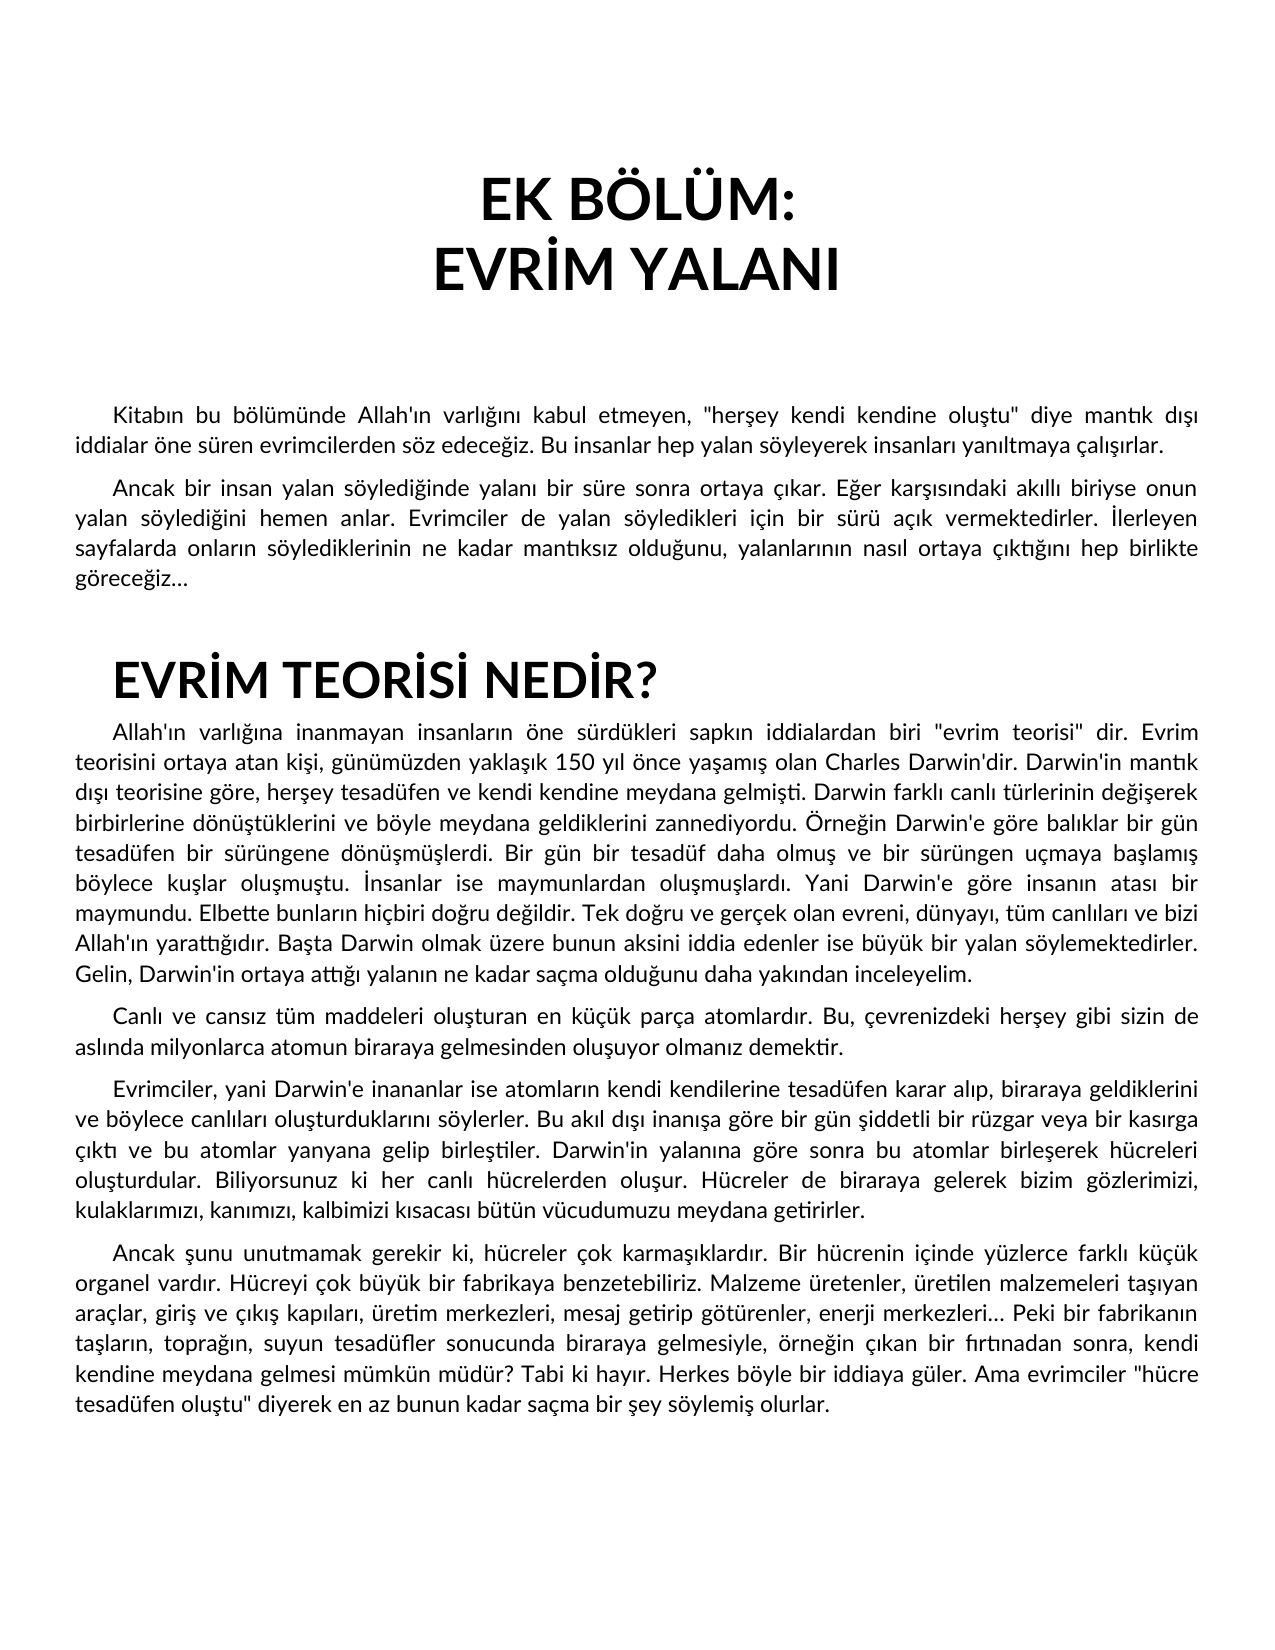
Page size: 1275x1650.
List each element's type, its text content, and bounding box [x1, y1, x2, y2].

text Kitabın bu bölümünde Allah'ın varlığını kabul etmeyen, "herşey kendi kendine oluştu" diye mantık dışı iddialar öne süren evrimcilerden söz edeceğiz. Bu insanlar hep yalan söyleyerek insanları yanıltmaya çalışırlar. [75, 400, 1200, 458]
subtitle EVRİM TEORİSİ NEDİR? [112, 649, 1200, 709]
text Ancak şunu unutmamak gerekir ki, hücreler çok karmaşıklardır. Bir hücrenin içinde yüzlerce farklı küçük organel vardır. Hücreyi çok büyük bir fabrikaya benzetebiliriz. Malzeme üretenler, üretilen malzemeleri taşıyan araçlar, giriş ve çıkış kapıları, üretim merkezleri, mesaj getirip götürenler, enerji merkezleri… Peki bir fabrikanın taşların, toprağın, suyun tesadüfler sonucunda biraraya gelmesiyle, örneğin çıkan bir fırtınadan sonra, kendi kendine meydana gelmesi mümkün müdür? Tabi ki hayır. Herkes böyle bir iddiaya güler. Ama evrimciler "hücre tesadüfen oluştu" diyerek en az bunun kadar saçma bir şey söylemiş olurlar. [75, 1238, 1200, 1417]
text Allah'ın varlığına inanmayan insanların öne sürdükleri sapkın iddialardan biri "evrim teorisi" dir. Evrim teorisini ortaya atan kişi, günümüzden yaklaşık 150 yıl önce yaşamış olan Charles Darwin'dir. Darwin'in mantık dışı teorisine göre, herşey tesadüfen ve kendi kendine meydana gelmişti. Darwin farklı canlı türlerinin değişerek birbirlerine dönüştüklerini ve böyle meydana geldiklerini zannediyordu. Örneğin Darwin'e göre balıklar bir gün tesadüfen bir sürüngene dönüşmüşlerdi. Bir gün bir tesadüf daha olmuş ve bir sürüngen uçmaya başlamış böylece kuşlar oluşmuştu. İnsanlar ise maymunlardan oluşmuşlardı. Yani Darwin'e göre insanın atası bir maymundu. Elbette bunların hiçbiri doğru değildir. Tek doğru ve gerçek olan evreni, dünyayı, tüm canlıları ve bizi Allah'ın yarattığıdır. Başta Darwin olmak üzere bunun aksini iddia edenler ise büyük bir yalan söylemektedirler. Gelin, Darwin'in ortaya attığı yalanın ne kadar saçma olduğunu daha yakından inceleyelim. [75, 718, 1200, 987]
text Canlı ve cansız tüm maddeleri oluşturan en küçük parça atomlardır. Bu, çevrenizdeki herşey gibi sizin de aslında milyonlarca atomun biraraya gelmesinden oluşuyor olmanız demektir. [75, 1002, 1200, 1060]
text Ancak bir insan yalan söylediğinde yalanı bir süre sonra ortaya çıkar. Eğer karşısındaki akıllı biriyse onun yalan söylediğini hemen anlar. Evrimciler de yalan söyledikleri için bir sürü açık vermektedirler. İlerleyen sayfalarda onların söylediklerinin ne kadar mantıksız olduğunu, yalanlarının nasıl ortaya çıktığını hep birlikte göreceğiz… [75, 473, 1200, 591]
text Evrimciler, yani Darwin'e inananlar ise atomların kendi kendilerine tesadüfen karar alıp, biraraya geldiklerini ve böylece canlıları oluşturduklarını söylerler. Bu akıl dışı inanışa göre bir gün şiddetli bir rüzgar veya bir kasırga çıktı ve bu atomlar yanyana gelip birleştiler. Darwin'in yalanına göre sonra bu atomlar birleşerek hücreleri oluşturdular. Biliyorsunuz ki her canlı hücrelerden oluşur. Hücreler de biraraya gelerek bizim gözlerimizi, kulaklarımızı, kanımızı, kalbimizi kısacası bütün vücudumuzu meydana getirirler. [75, 1075, 1200, 1223]
subtitle EK BÖLÜM: EVRİM YALANI [75, 162, 1200, 302]
